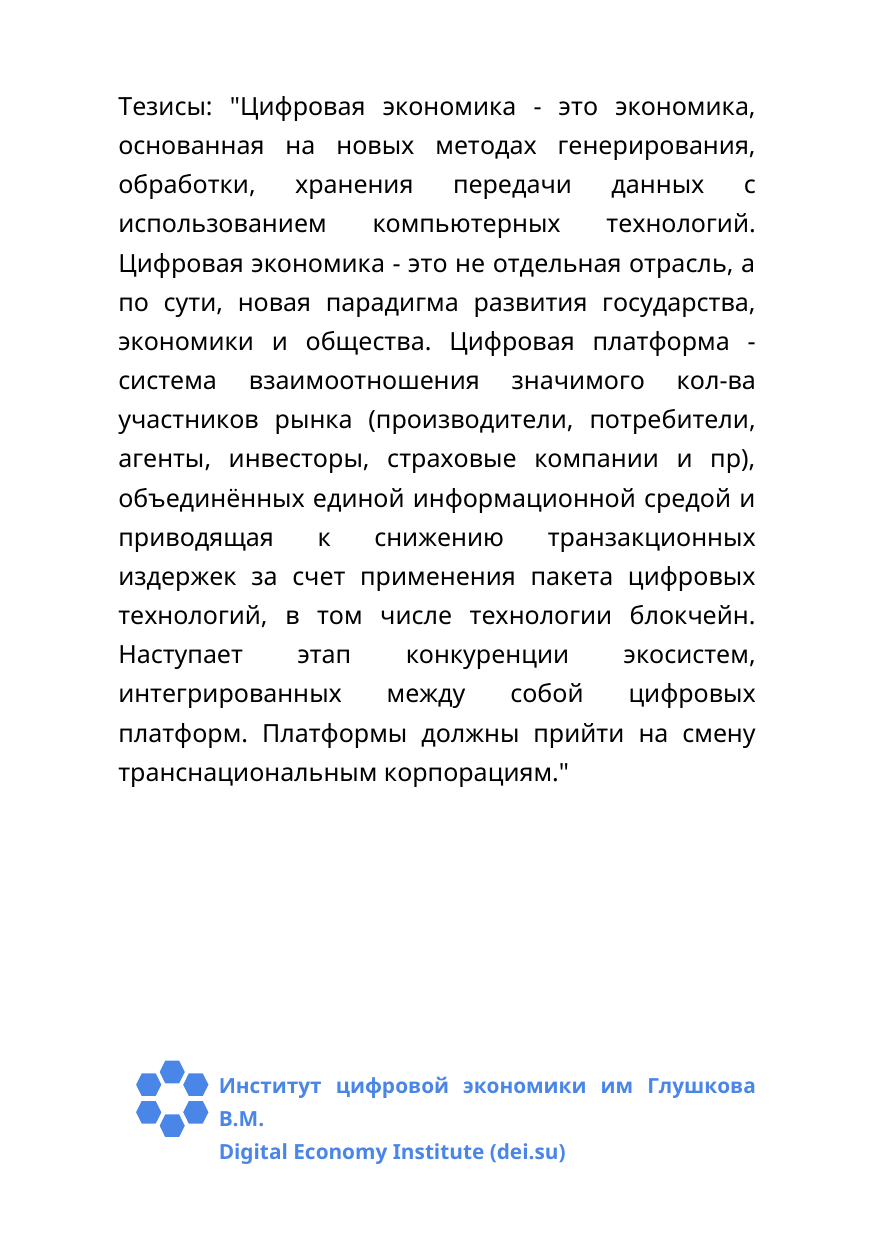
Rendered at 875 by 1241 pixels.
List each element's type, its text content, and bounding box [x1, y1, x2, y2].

text Тезисы: "Цифровая экономика - это экономика, основанная на новых методах генерирования, обработки, хранения передачи данных с использованием компьютерных технологий. Цифровая экономика - это не отдельная отрасль, а по сути, новая парадигма развития государства, экономики и общества. Цифровая платформа - система взаимоотношения значимого кол-ва участников рынка (производители, потребители, агенты, инвесторы, страховые компании и пр), объединённых единой информационной средой и приводящая к снижению транзакционных издержек за счет применения пакета цифровых технологий, в том числе технологии блокчейн. Наступает этап конкуренции экосистем, интегрированных между собой цифровых платформ. Платформы должны прийти на смену транснациональным корпорациям." [118, 88, 756, 788]
